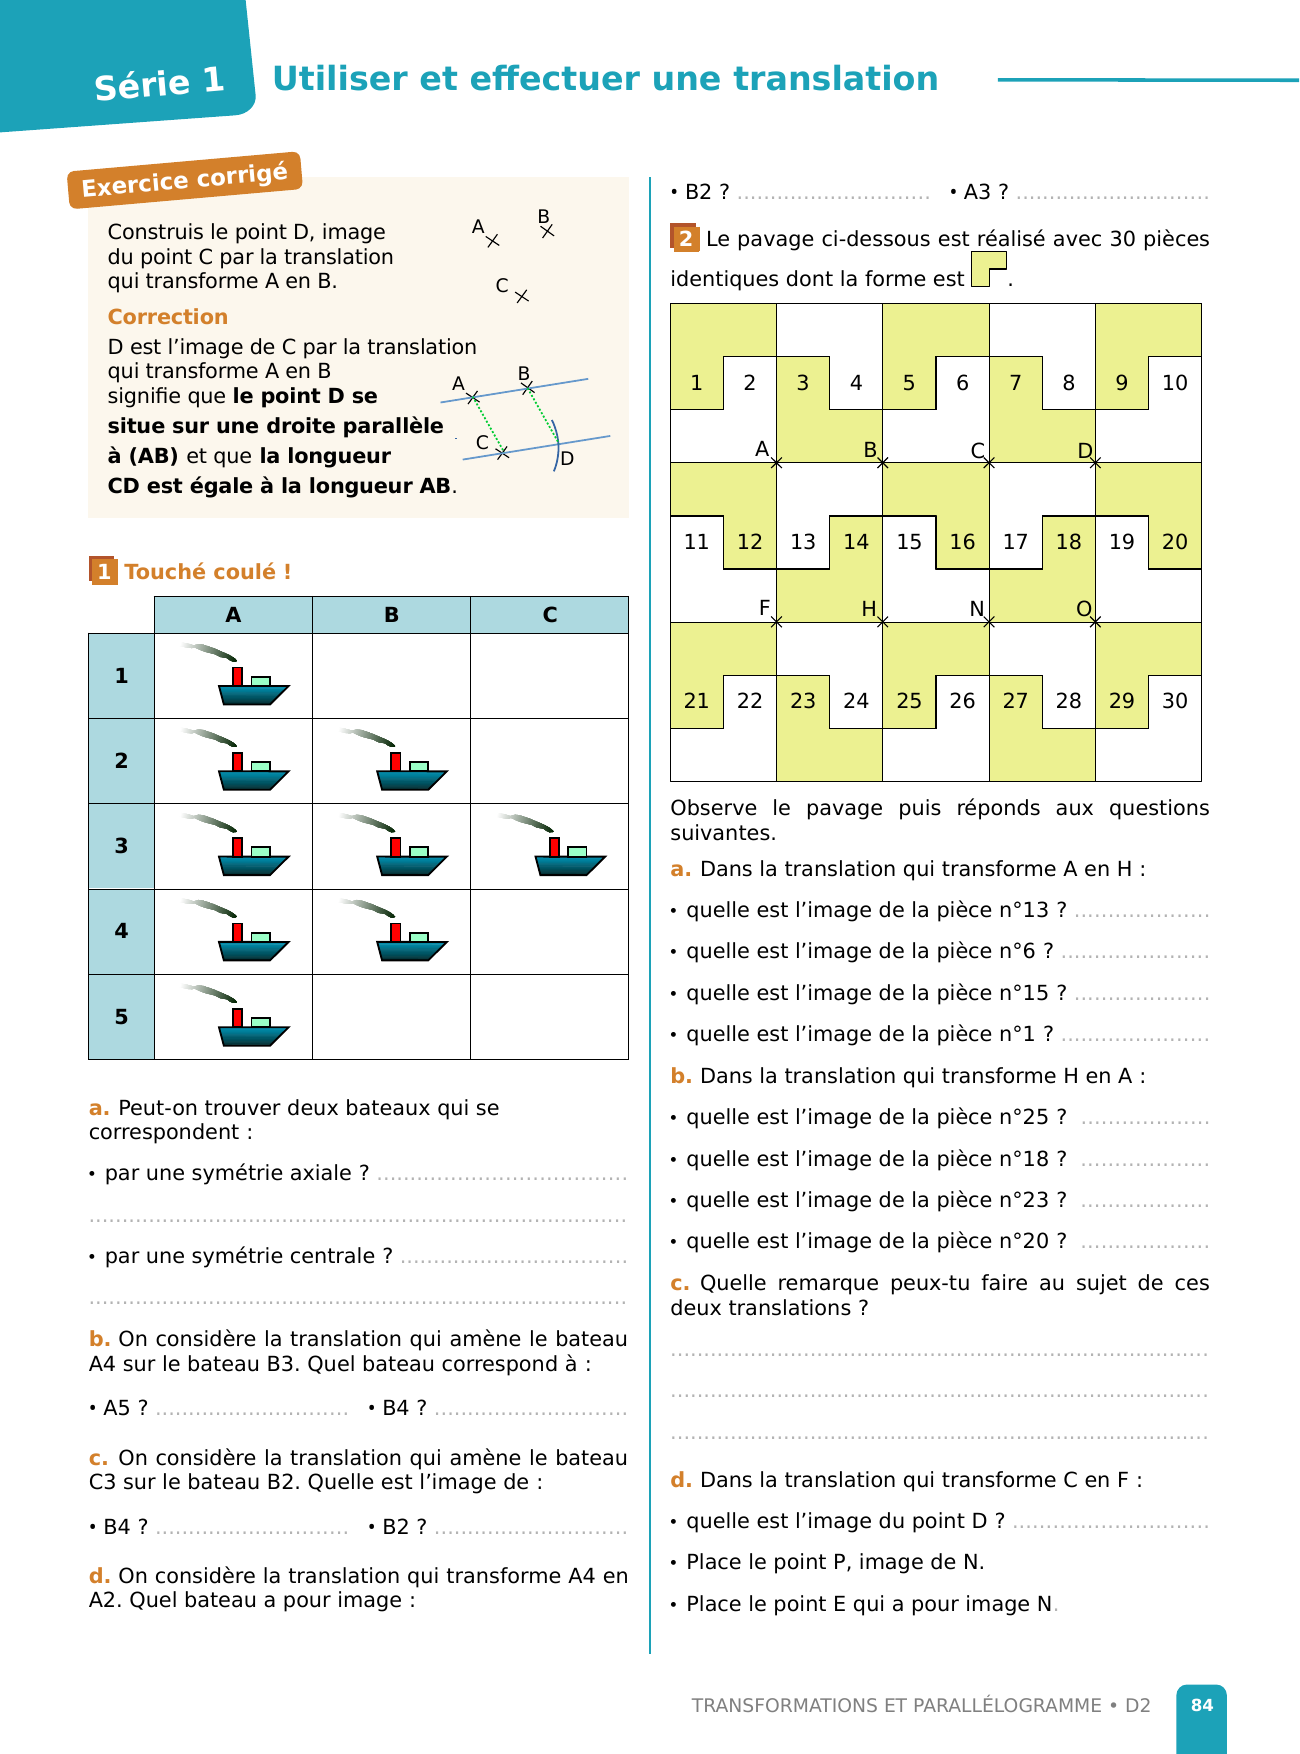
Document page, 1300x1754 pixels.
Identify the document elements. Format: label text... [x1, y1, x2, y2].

table_cell [313, 719, 470, 803]
list Dans la translation qui transforme C en F : [670, 1468, 1211, 1492]
table_cell [155, 719, 312, 803]
table_cell [471, 804, 628, 888]
list Dans la translation qui transforme H en A : [670, 1064, 1211, 1088]
list Place le point E qui a pour image N. [670, 1574, 1211, 1616]
table_cell [313, 975, 470, 1059]
text Observe le pavage puis réponds aux questions suivantes. [670, 796, 1211, 845]
subtitle Le pavage ci-dessous est réalisé avec 30 pièces identiques dont la forme est . [670, 223, 1211, 292]
table_cell [155, 890, 312, 974]
text • B2 ? [670, 177, 932, 206]
table_cell [471, 634, 628, 718]
list Construis le point D, image du point C par la translation qui transforme A en B. [107, 220, 610, 293]
table_cell [155, 634, 312, 718]
text CD est égale à la longueur AB. [107, 474, 610, 499]
list Place le point P, image de N. [670, 1533, 1211, 1574]
table_cell [471, 975, 628, 1059]
text • A5 ? [88, 1393, 350, 1422]
text • B2 ? [368, 1512, 629, 1540]
table_cell 4 [89, 890, 154, 974]
table_cell [313, 634, 470, 718]
list par une symétrie centrale ? [88, 1227, 629, 1268]
table_header [89, 596, 154, 633]
table_header C [471, 597, 628, 633]
table_cell 1 [89, 634, 154, 718]
text situe sur une droite parallèle [107, 414, 610, 438]
subtitle Touché coulé ! [114, 556, 629, 584]
list quelle est l’image de la pièce n°15 ? [670, 963, 1211, 1005]
table_cell [471, 719, 628, 803]
list par une symétrie axiale ? [88, 1144, 629, 1186]
list quelle est l’image de la pièce n°25 ? [670, 1088, 1211, 1129]
text D est l’image de C par la translation qui transforme A en B signifie que le point D se [107, 335, 610, 408]
table_cell 5 [89, 975, 154, 1059]
table_cell 2 [89, 719, 154, 803]
list quelle est l’image de la pièce n°23 ? [670, 1171, 1211, 1212]
table_cell [313, 804, 470, 888]
list quelle est l’image de la pièce n°13 ? [670, 881, 1211, 922]
table_cell [313, 890, 470, 974]
table_cell 3 [89, 804, 154, 888]
table_header A [155, 597, 312, 633]
list quelle est l’image de la pièce n°1 ? [670, 1005, 1211, 1046]
list quelle est l’image du point D ? [670, 1492, 1211, 1533]
table_cell [155, 975, 312, 1059]
table_cell [155, 804, 312, 888]
text à (AB) et que la longueur [557, 444, 610, 468]
table_header B [313, 597, 470, 633]
list On considère la translation qui transforme A4 en A2. Quel bateau a pour image : [88, 1564, 629, 1612]
text Correction [107, 305, 610, 329]
text à (AB) et que la longueur [107, 444, 557, 468]
list On considère la translation qui amène le bateau C3 sur le bateau B2. Quelle est l’image de : [88, 1446, 629, 1494]
list Peut-on trouver deux bateaux qui se correspondent : [88, 1096, 629, 1144]
list quelle est l’image de la pièce n°6 ? [670, 922, 1211, 963]
table_cell [471, 890, 628, 974]
list quelle est l’image de la pièce n°18 ? [670, 1129, 1211, 1171]
list Dans la translation qui transforme A en H : [670, 857, 1211, 881]
list quelle est l’image de la pièce n°20 ? [670, 1212, 1211, 1254]
list Quelle remarque peux-tu faire au sujet de ces deux translations ? [670, 1271, 1211, 1320]
list On considère la translation qui amène le bateau A4 sur le bateau B3. Quel bateau correspond à : [88, 1327, 629, 1376]
text • B4 ? [88, 1512, 350, 1540]
text • A3 ? [949, 177, 1211, 206]
text • B4 ? [368, 1393, 629, 1422]
